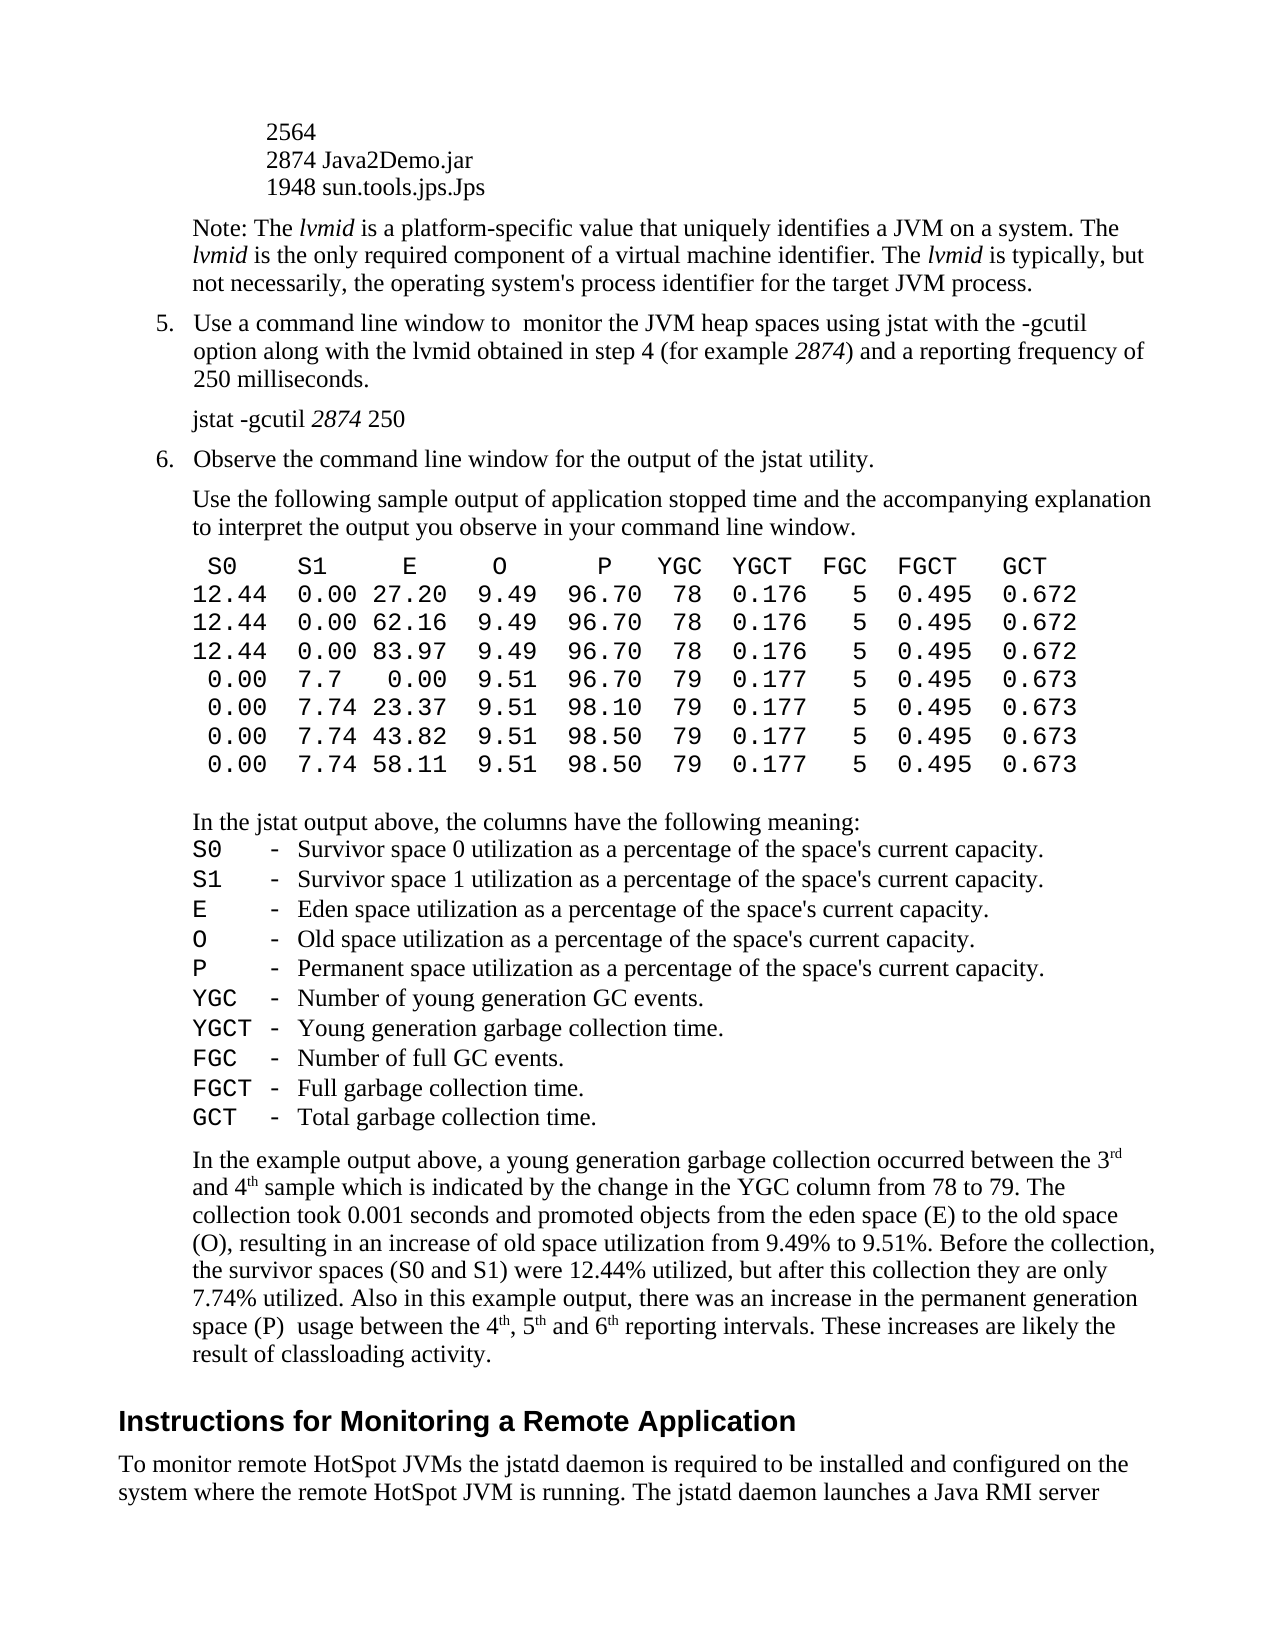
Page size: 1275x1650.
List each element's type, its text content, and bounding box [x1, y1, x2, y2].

list Use a command line window to monitor the JVM heap spaces using jstat with the -gcutil option along with the lvmid obtained in step 4 (for example 2874) and a reporting frequency of 250 milliseconds. [156, 309, 1157, 392]
text Use the following sample output of application stopped time and the accompanying explanation to interpret the output you observe in your command line window. [192, 485, 1157, 541]
text 2564 2874 Java2Demo.jar 1948 sun.tools.jps.Jps [266, 118, 1157, 201]
text Note: The lvmid is a platform-specific value that uniquely identifies a JVM on a system. The lvmid is the only required component of a virtual machine identifier. The lvmid is typically, but not necessarily, the operating system's process identifier for the target JVM process. [192, 214, 1157, 297]
text To monitor remote HotSpot JVMs the jstatd daemon is required to be installed and configured on the system where the remote HotSpot JVM is running. The jstatd daemon launches a Java RMI server [118, 1450, 1157, 1506]
text jstat -gcutil 2874 250 [192, 405, 1157, 433]
text In the example output above, a young generation garbage collection occurred between the 3rd and 4th sample which is indicated by the change in the YGC column from 78 to 79. The collection took 0.001 seconds and promoted objects from the eden space (E) to the old space (O), resulting in an increase of old space utilization from 9.49% to 9.51%. Before the collection, the survivor spaces (S0 and S1) were 12.44% utilized, but after this collection they are only 7.74% utilized. Also in this example output, there was an increase in the permanent generation space (P) usage between the 4th, 5th and 6th reporting intervals. These increases are likely the result of classloading activity. [192, 1146, 1157, 1367]
text S0 S1 E O P YGC YGCT FGC FGCT GCT 12.44 0.00 27.20 9.49 96.70 78 0.176 5 0.495 0.672 12.44 0.00 62.16 9.49 96.70 78 0.176 5 0.495 0.672 12.44 0.00 83.97 9.49 96.70 78 0.176 5 0.495 0.672 0.00 7.7 0.00 9.51 96.70 79 0.177 5 0.495 0.673 0.00 7.74 23.37 9.51 98.10 79 0.177 5 0.495 0.673 0.00 7.74 43.82 9.51 98.50 79 0.177 5 0.495 0.673 0.00 7.74 58.11 9.51 98.50 79 0.177 5 0.495 0.673 In the jstat output above, the columns have the following meaning: S0 - Survivor space 0 utilization as a percentage of the space's current capacity. S1 - Survivor space 1 utilization as a percentage of the space's current capacity. E - Eden space utilization as a percentage of the space's current capacity. O - Old space utilization as a percentage of the space's current capacity. P - Permanent space utilization as a percentage of the space's current capacity. YGC - Number of young generation GC events. YGCT - Young generation garbage collection time. FGC - Number of full GC events. FGCT - Full garbage collection time. GCT - Total garbage collection time. [192, 553, 1157, 1133]
list Observe the command line window for the output of the jstat utility. [156, 445, 1157, 473]
subtitle Instructions for Monitoring a Remote Application [118, 1405, 1157, 1438]
